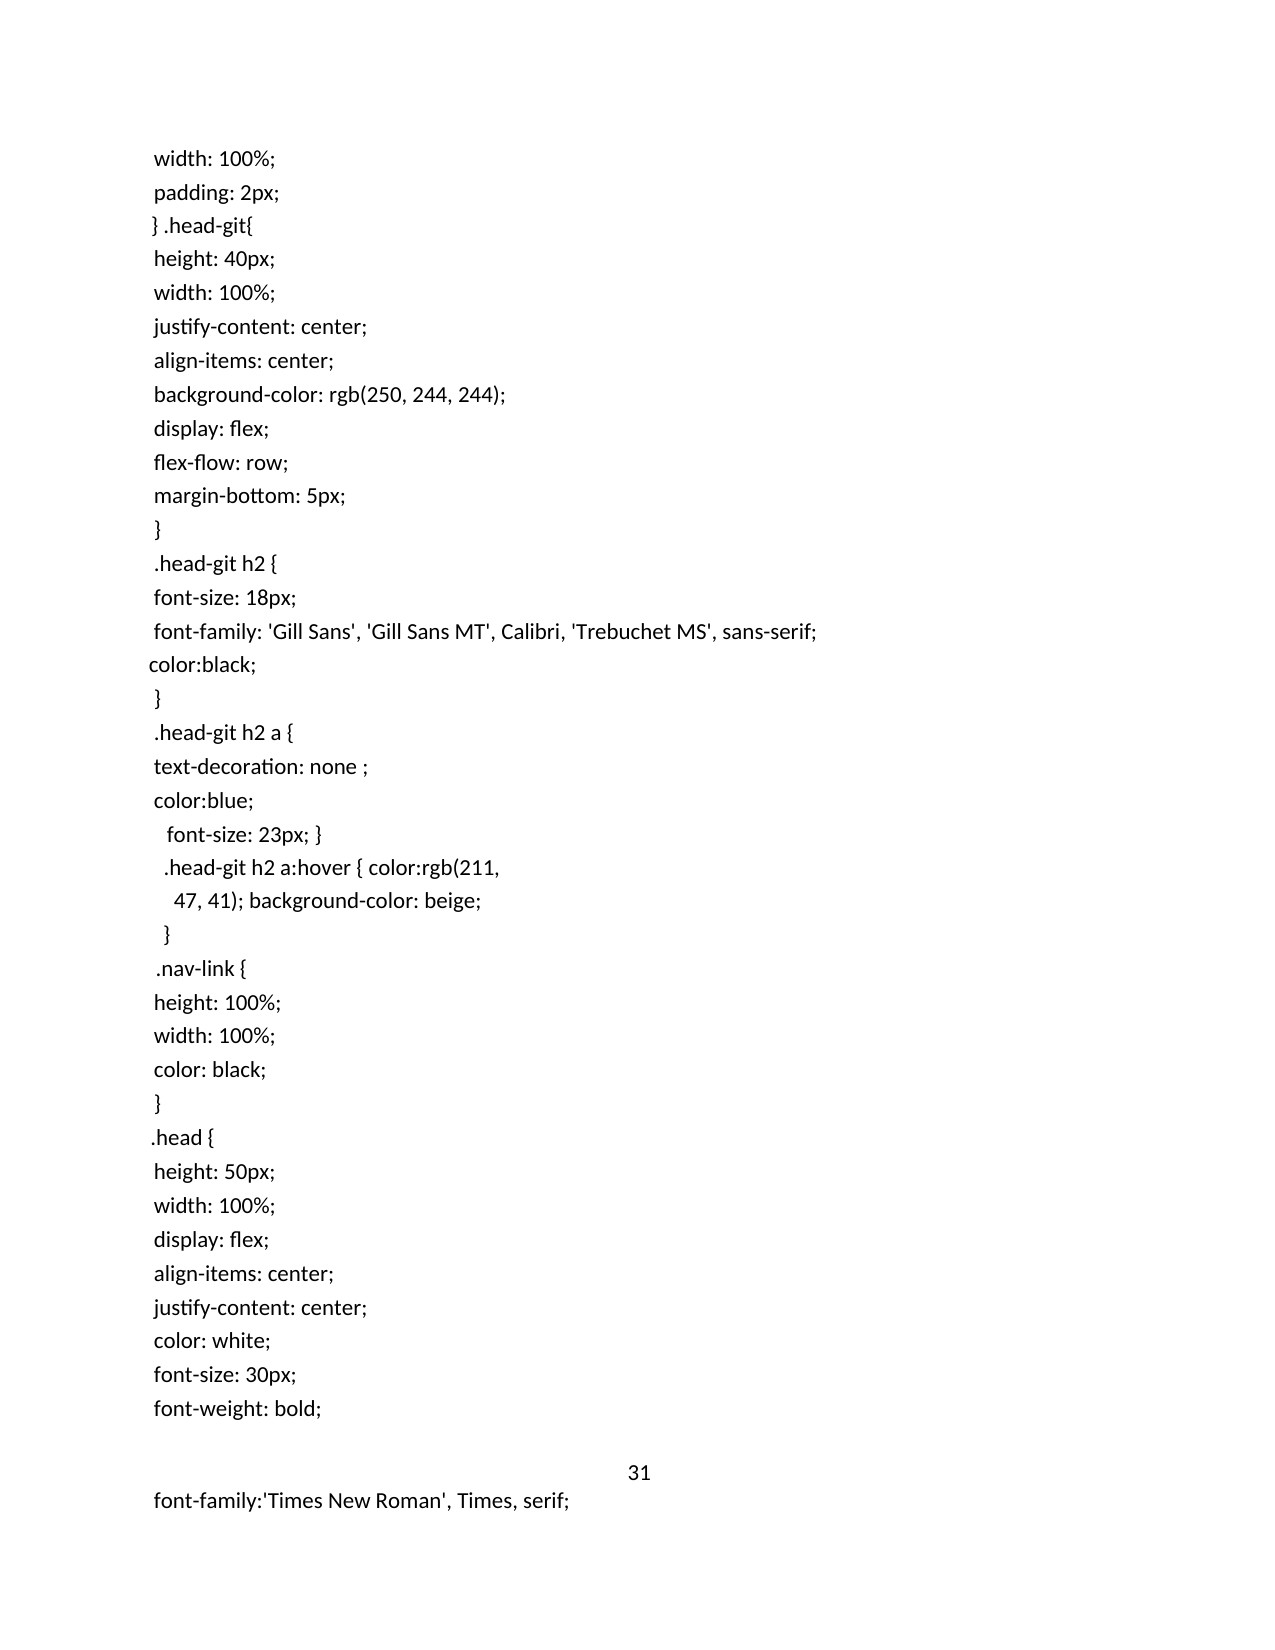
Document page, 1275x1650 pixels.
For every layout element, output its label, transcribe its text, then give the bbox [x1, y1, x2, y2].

text height: 40px; [148, 244, 1269, 273]
text align-items: center; [148, 1259, 1269, 1287]
text 47, 41); background-color: beige; [173, 886, 1269, 914]
text 31 [627, 1458, 1269, 1486]
text font-size: 23px; } [161, 820, 1269, 848]
text padding: 2px; [148, 178, 1269, 206]
text } [163, 920, 1269, 948]
text .head-git h2 a:hover { color:rgb(211, [163, 853, 1269, 882]
text } [148, 515, 1269, 543]
text } [148, 1089, 1269, 1117]
text font-size: 30px; [148, 1360, 1269, 1388]
text color:blue; [148, 786, 1269, 814]
text flex-flow: row; [148, 448, 1269, 476]
text width: 100%; [148, 278, 1269, 306]
text .head-git h2 a { [148, 718, 1269, 746]
text color: white; [148, 1326, 1269, 1354]
text font-size: 18px; [148, 583, 1269, 611]
text width: 100%; [148, 1191, 1269, 1219]
text justify-content: center; [148, 312, 1269, 340]
text font-weight: bold; [148, 1394, 1269, 1422]
text height: 50px; [148, 1157, 1269, 1185]
text color: black; [148, 1056, 1269, 1083]
text background-color: rgb(250, 244, 244); [148, 380, 1269, 408]
text } [148, 684, 1269, 712]
text display: flex; [148, 1225, 1269, 1253]
text .nav-link { [155, 954, 1269, 982]
text font-family:'Times New Roman', Times, serif; [148, 1486, 591, 1514]
text .head { [150, 1123, 1269, 1151]
text width: 100%; [148, 144, 1269, 172]
text } .head-git{ [151, 211, 1269, 239]
text .head-git h2 { [148, 549, 1269, 577]
text font-family: 'Gill Sans', 'Gill Sans MT', Calibri, 'Trebuchet MS', sans-serif; color:black; [148, 617, 839, 678]
text align-items: center; [148, 346, 1269, 374]
text text-decoration: none ; [148, 752, 1269, 780]
text justify-content: center; [148, 1293, 1269, 1321]
text display: flex; [148, 414, 1269, 442]
text margin-bottom: 5px; [148, 481, 1269, 509]
text width: 100%; [148, 1022, 1269, 1050]
text height: 100%; [148, 988, 1269, 1016]
